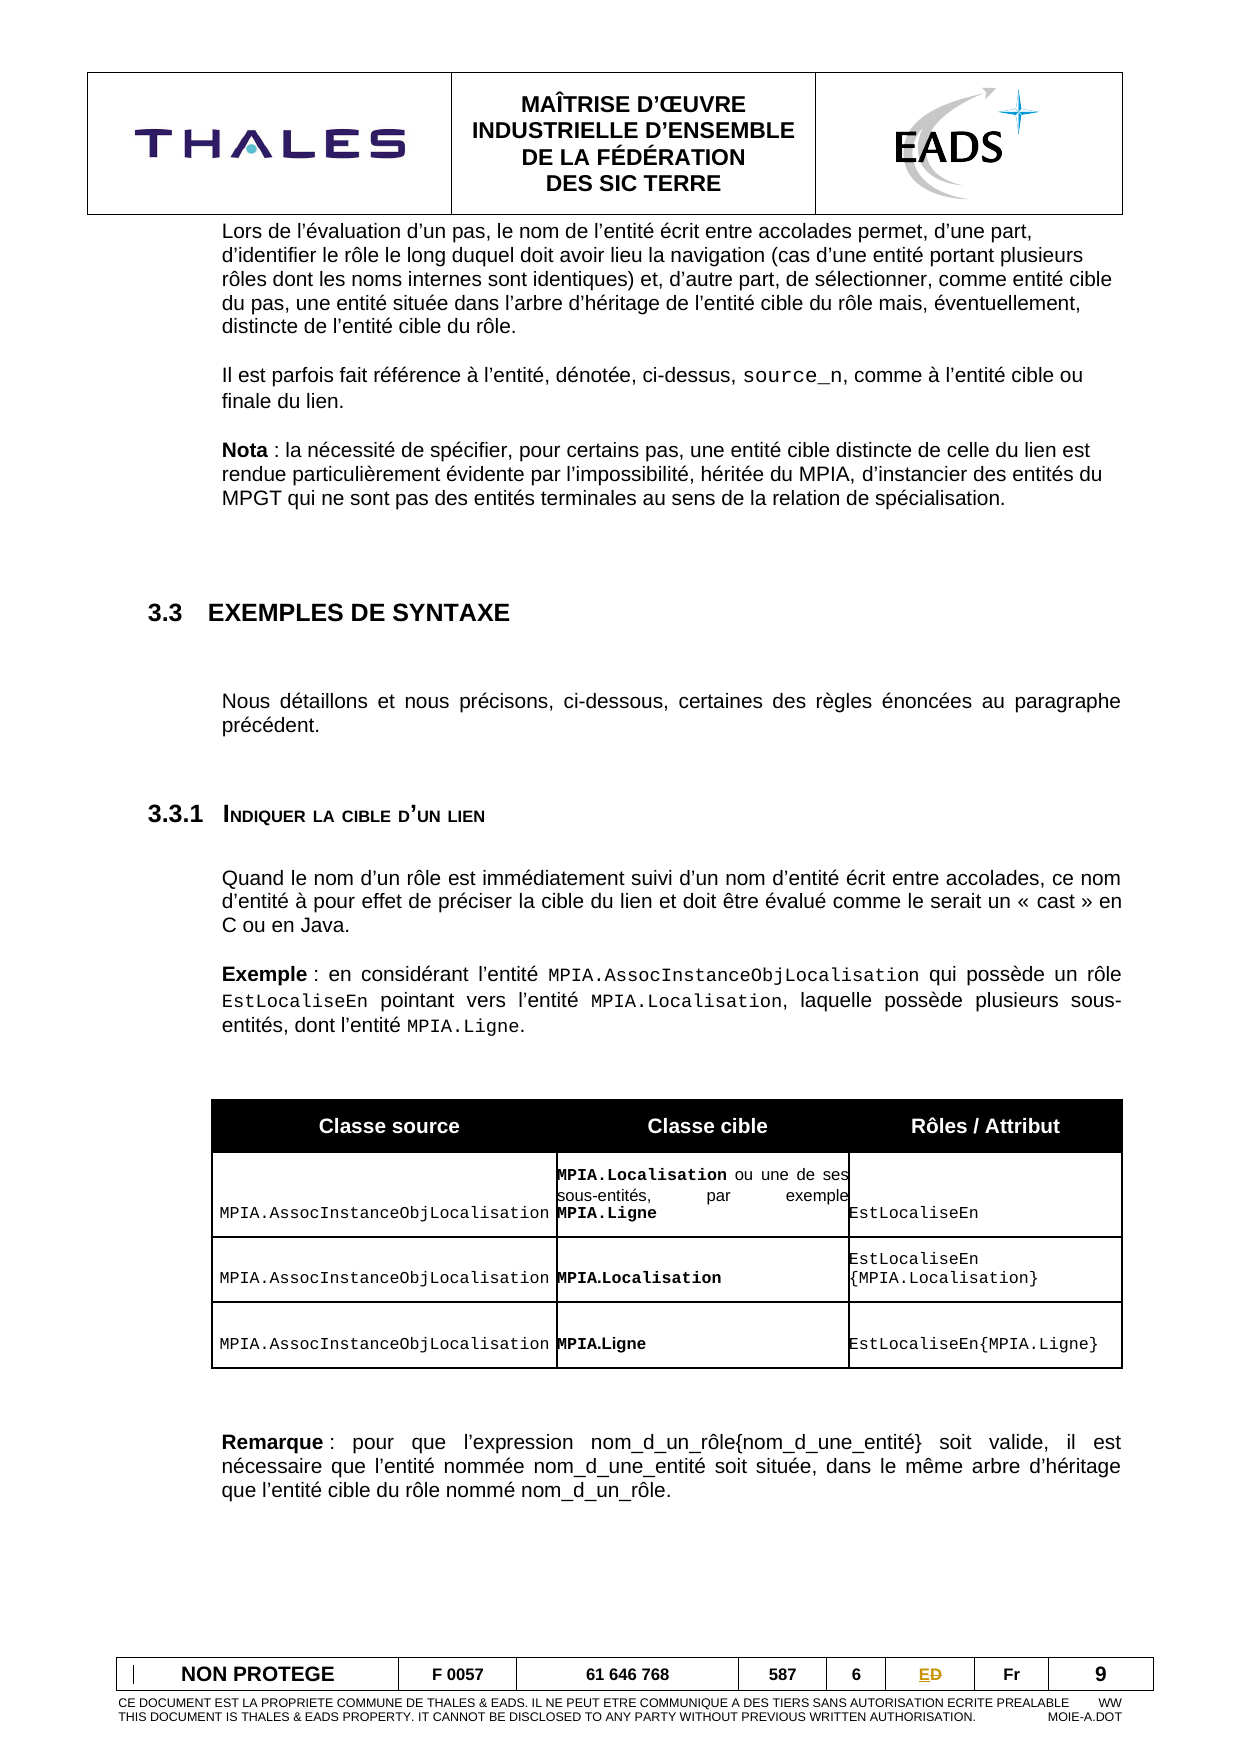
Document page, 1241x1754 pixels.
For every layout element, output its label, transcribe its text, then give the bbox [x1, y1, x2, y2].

table_header Classe cible [568, 1101, 848, 1150]
table_cell MPIA.Ligne [558, 1303, 848, 1367]
table_header Rôles / Attribut [850, 1101, 1121, 1150]
text Nota : la nécessité de spécifier, pour certains pas, une entité cible distincte de celle du lien est rendue particulièrement évidente par l’impossibilité, héritée du MPIA, d’instancier des entités du MPGT qui ne sont pas des entités terminales au sens de la relation de spécialisation. [222, 438, 1122, 510]
table_cell MPIA.Localisation ou une de ses sous-entités, par exemple MPIA.Ligne [558, 1153, 848, 1236]
picture [111, 108, 428, 179]
picture [888, 81, 1050, 206]
text Remarque : pour que l’expression nom_d_un_rôle{nom_d_une_entité} soit valide, il est nécessaire que l’entité nommée nom_d_une_entité soit située, dans le même arbre d’héritage que l’entité cible du rôle nommé nom_d_un_rôle. [221, 1430, 1122, 1502]
table_cell MPIA.AssocInstanceObjLocalisation [213, 1153, 556, 1236]
text Lors de l’évaluation d’un pas, le nom de l’entité écrit entre accolades permet, d’une part, d’identifier le rôle le long duquel doit avoir lieu la navigation (cas d’une entité portant plusieurs rôles dont les noms internes sont identiques) et, d’autre part, de sélectionner, comme entité cible du pas, une entité située dans l’arbre d’héritage de l’entité cible du rôle mais, éventuellement, distincte de l’entité cible du rôle. [222, 218, 1122, 338]
text Exemple : en considérant l’entité MPIA.AssocInstanceObjLocalisation qui possède un rôle EstLocaliseEn pointant vers l’entité MPIA.Localisation, laquelle possède plusieurs sous-entités, dont l’entité MPIA.Ligne. [222, 962, 1122, 1038]
table_cell EstLocaliseEn{MPIA.Ligne} [850, 1303, 1121, 1367]
subtitle Indiquer la cible d’un lien [148, 799, 1122, 828]
text Quand le nom d’un rôle est immédiatement suivi d’un nom d’entité écrit entre accolades, ce nom d’entité à pour effet de préciser la cible du lien et doit être évalué comme le serait un « cast » en C ou en Java. [222, 865, 1122, 937]
table_cell EstLocaliseEn {MPIA.Localisation} [850, 1238, 1121, 1301]
table_header Classe source [213, 1101, 565, 1150]
subtitle exemples de syntaxe [148, 597, 1122, 626]
table_cell MPIA.AssocInstanceObjLocalisation [213, 1303, 556, 1367]
table_cell MPIA.AssocInstanceObjLocalisation [213, 1238, 556, 1301]
text Nous détaillons et nous précisons, ci-dessous, certaines des règles énoncées au paragraphe précédent. [222, 689, 1122, 737]
text Il est parfois fait référence à l’entité, dénotée, ci-dessus, source_n, comme à l’entité cible ou finale du lien. [222, 363, 1122, 413]
table_cell MPIA.Localisation [558, 1238, 848, 1301]
table_cell EstLocaliseEn [850, 1153, 1121, 1236]
